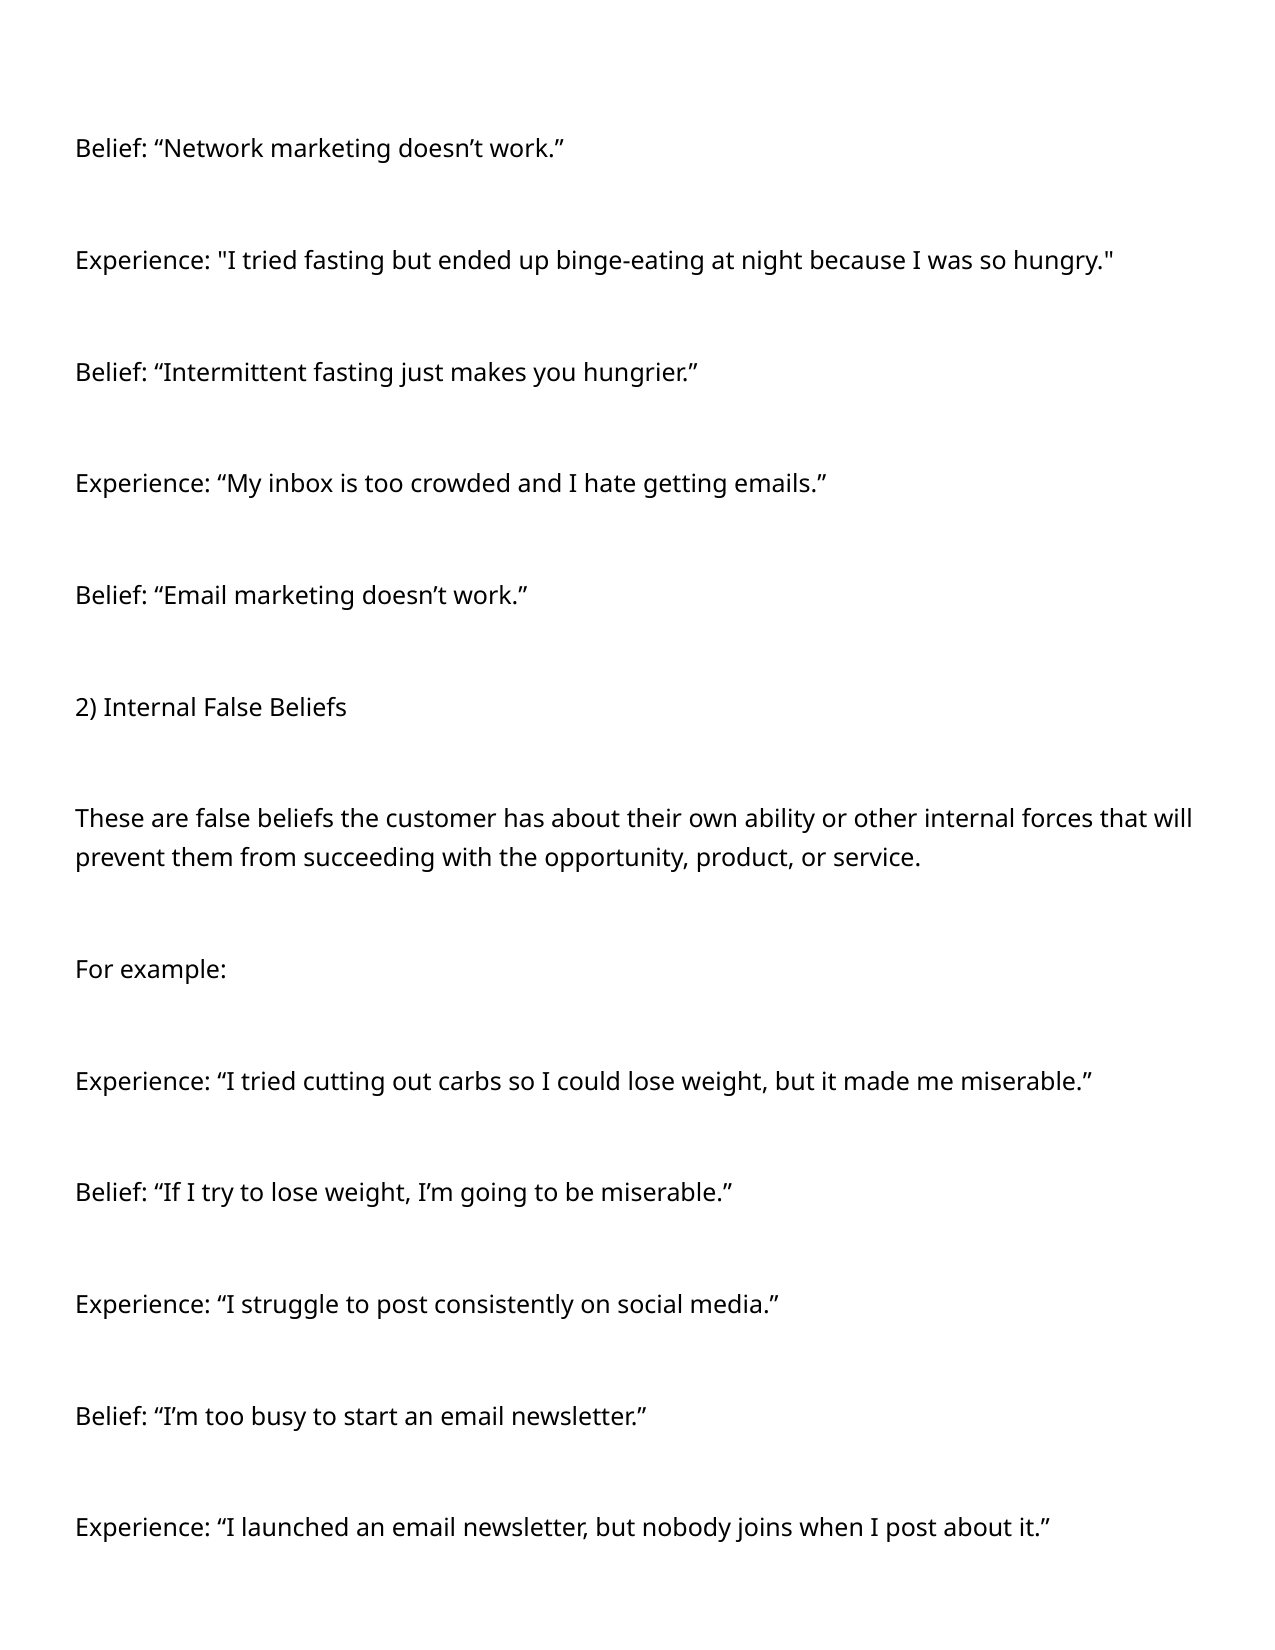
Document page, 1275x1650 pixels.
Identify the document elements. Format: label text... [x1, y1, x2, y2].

text Belief: “Intermittent fasting just makes you hungrier.” [75, 354, 1200, 388]
text Belief: “I’m too busy to start an email newsletter.” [75, 1398, 1200, 1432]
text Experience: “I launched an email newsletter, but nobody joins when I post about it.” [75, 1510, 1200, 1544]
text Experience: “I tried cutting out carbs so I could lose weight, but it made me miserable.” [75, 1063, 1200, 1097]
text For example: [75, 952, 1200, 986]
text Experience: "I tried fasting but ended up binge-eating at night because I was so hungry." [75, 242, 1200, 277]
text Belief: “Network marketing doesn’t work.” [75, 131, 1200, 165]
text Experience: “I struggle to post consistently on social media.” [75, 1287, 1200, 1321]
text Experience: “My inbox is too crowded and I hate getting emails.” [75, 466, 1200, 500]
text These are false beliefs the customer has about their own ability or other internal forces that will prevent them from succeeding with the opportunity, product, or service. [75, 801, 1200, 874]
text 2) Internal False Beliefs [75, 689, 1200, 723]
text Belief: “Email marketing doesn’t work.” [75, 577, 1200, 612]
text Belief: “If I try to lose weight, I’m going to be miserable.” [75, 1175, 1200, 1209]
